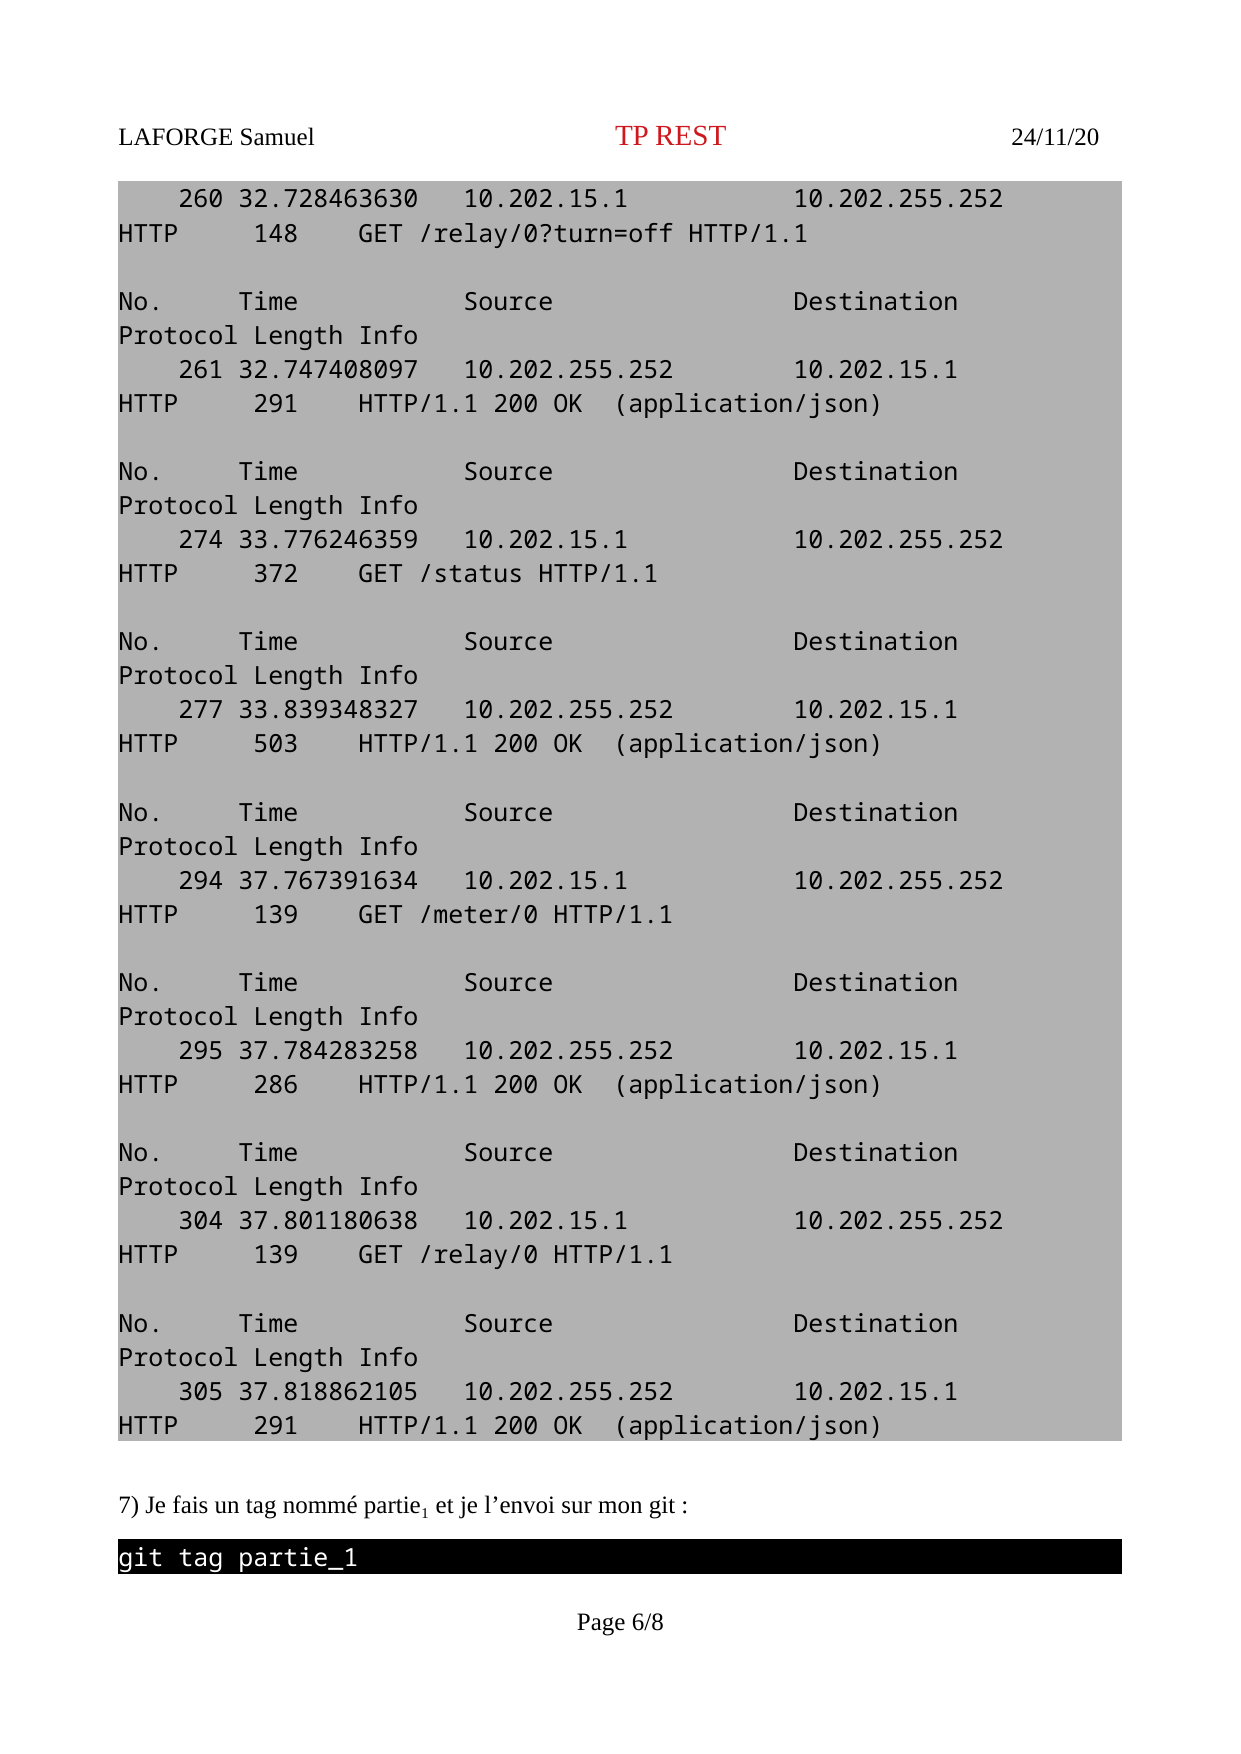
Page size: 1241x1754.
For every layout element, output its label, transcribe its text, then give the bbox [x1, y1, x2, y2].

text 305 37.818862105 10.202.255.252 10.202.15.1 HTTP 291 HTTP/1.1 200 OK (application/json) [118, 1373, 1122, 1441]
text No. Time Source Destination Protocol Length Info [118, 964, 1122, 1033]
text No. Time Source Destination Protocol Length Info [118, 1135, 1122, 1203]
text 277 33.839348327 10.202.255.252 10.202.15.1 HTTP 503 HTTP/1.1 200 OK (application/json) [118, 692, 1122, 760]
text 294 37.767391634 10.202.15.1 10.202.255.252 HTTP 139 GET /meter/0 HTTP/1.1 [118, 862, 1122, 931]
text 304 37.801180638 10.202.15.1 10.202.255.252 HTTP 139 GET /relay/0 HTTP/1.1 [118, 1203, 1122, 1271]
text No. Time Source Destination Protocol Length Info [118, 1305, 1122, 1373]
text No. Time Source Destination Protocol Length Info [118, 283, 1122, 351]
text No. Time Source Destination Protocol Length Info [118, 454, 1122, 522]
text 7) Je fais un tag nommé partie₁ et je l’envoi sur mon git : [118, 1491, 1122, 1519]
text 261 32.747408097 10.202.255.252 10.202.15.1 HTTP 291 HTTP/1.1 200 OK (application/json) [118, 351, 1122, 419]
text 295 37.784283258 10.202.255.252 10.202.15.1 HTTP 286 HTTP/1.1 200 OK (application/json) [118, 1033, 1122, 1101]
text 274 33.776246359 10.202.15.1 10.202.255.252 HTTP 372 GET /status HTTP/1.1 [118, 522, 1122, 590]
text No. Time Source Destination Protocol Length Info [118, 624, 1122, 692]
text git tag partie_1 [118, 1539, 1122, 1574]
text No. Time Source Destination Protocol Length Info [118, 794, 1122, 862]
text 260 32.728463630 10.202.15.1 10.202.255.252 HTTP 148 GET /relay/0?turn=off HTTP/1.1 [118, 181, 1122, 249]
